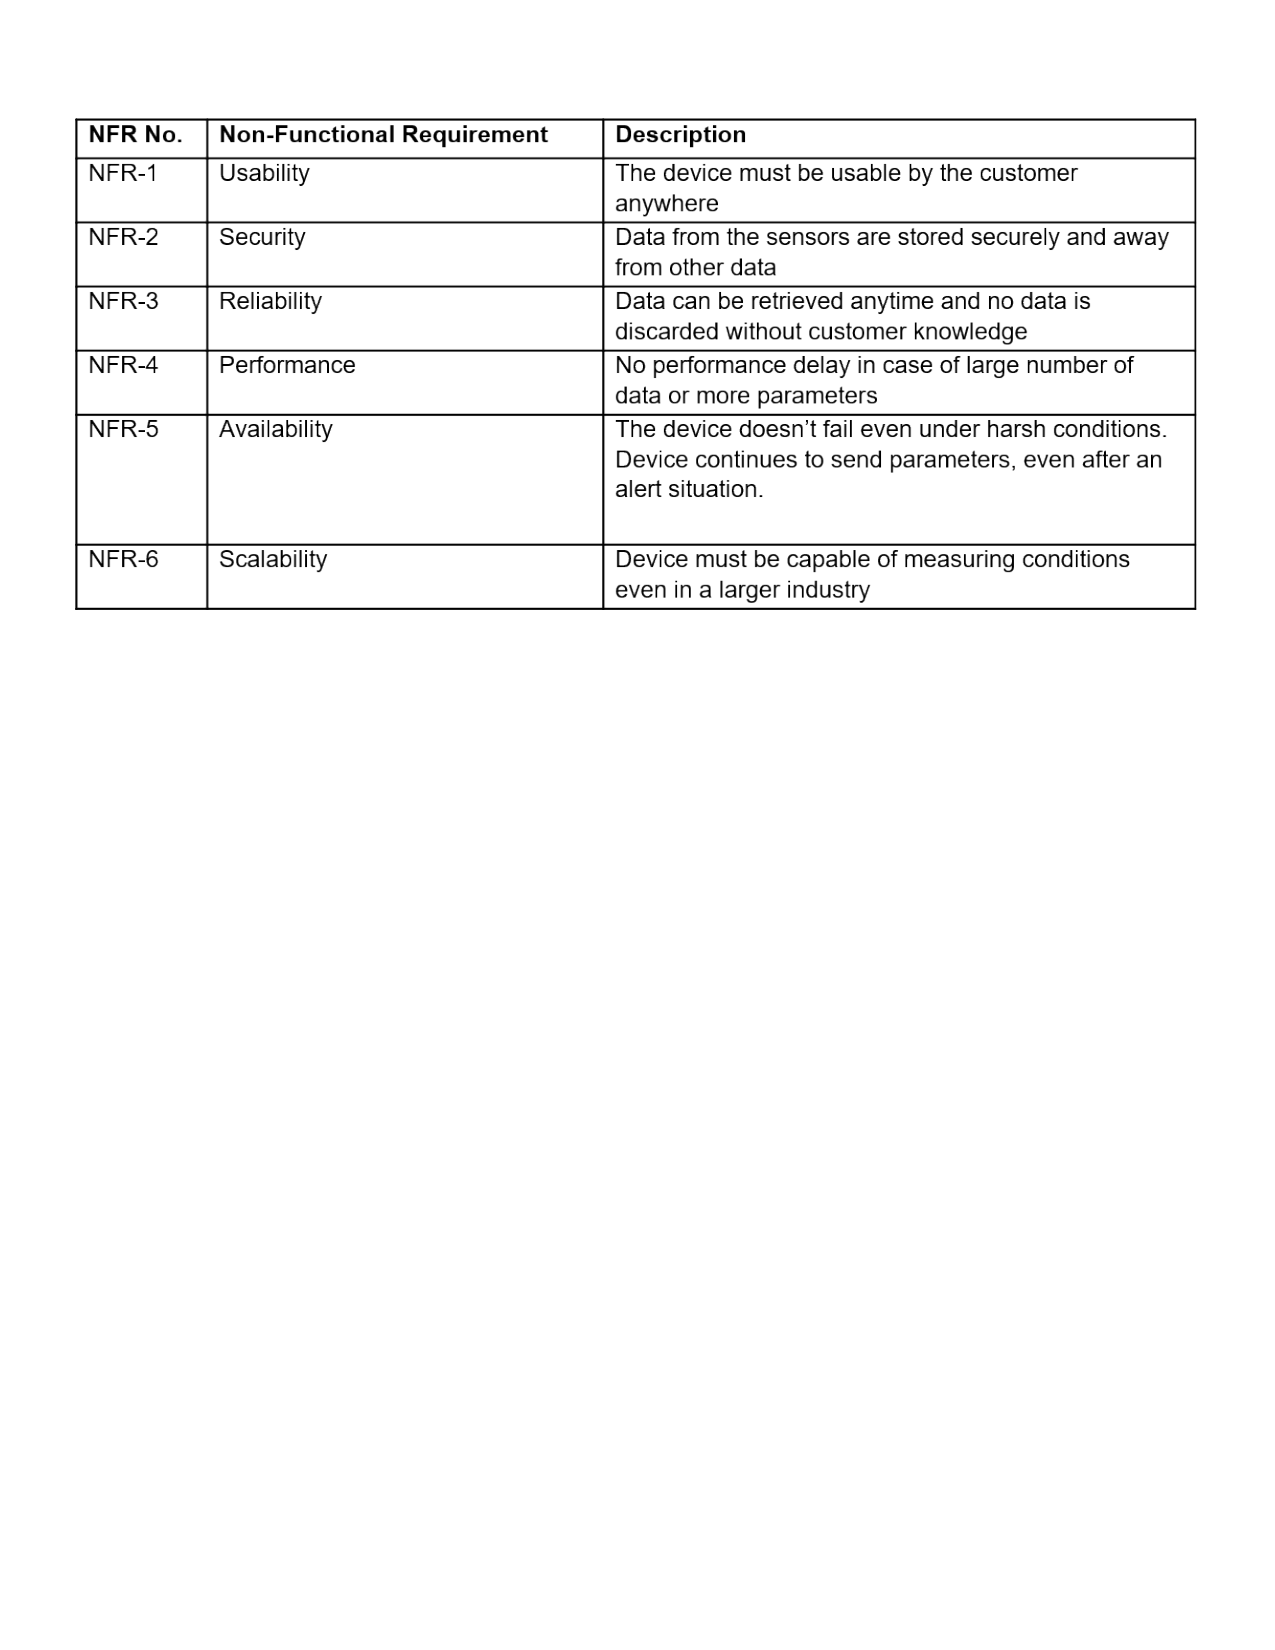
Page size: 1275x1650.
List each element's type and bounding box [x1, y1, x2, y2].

picture [75, 118, 1197, 610]
